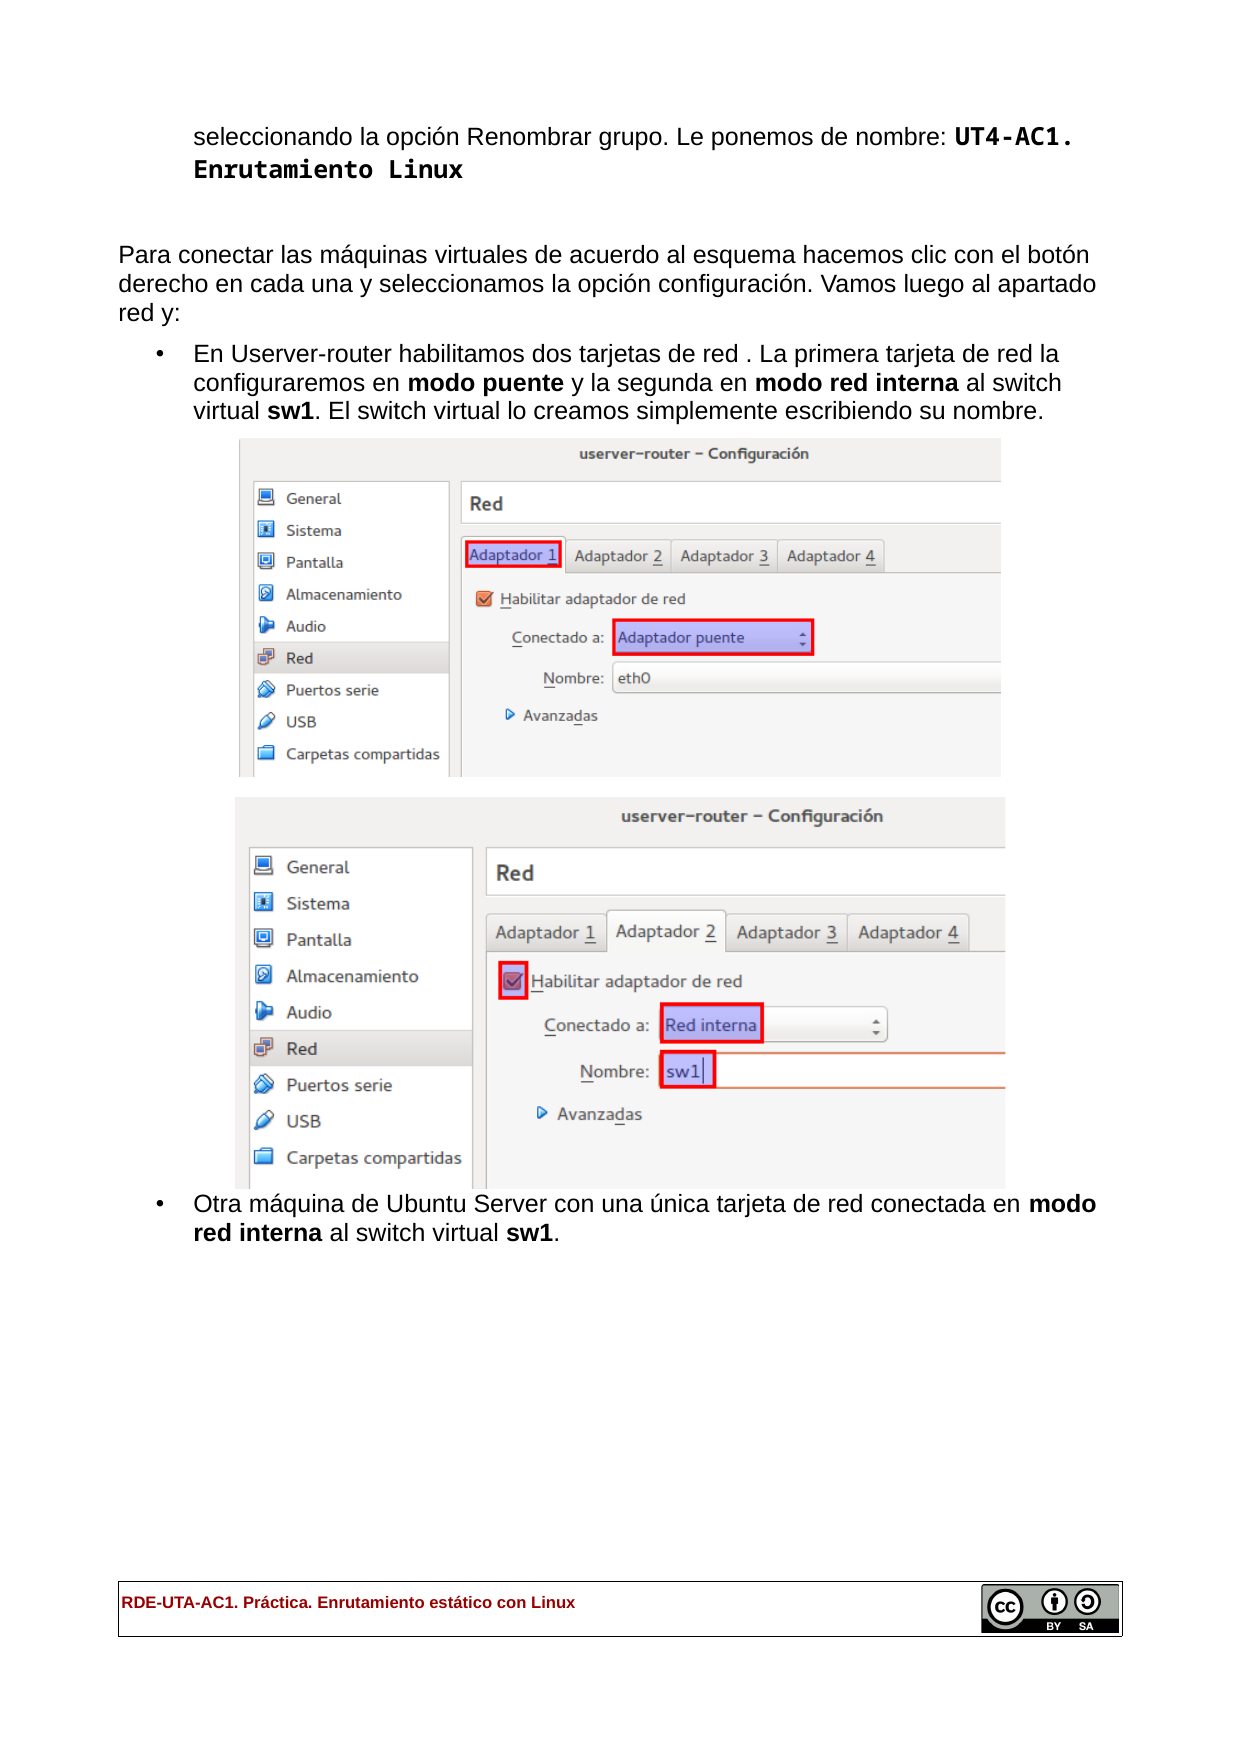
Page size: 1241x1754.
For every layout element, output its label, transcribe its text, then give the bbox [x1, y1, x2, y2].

picture [981, 1584, 1119, 1633]
picture [239, 438, 1001, 777]
list seleccionando la opción Renombrar grupo. Le ponemos de nombre: UT4-AC1. Enrutamiento Linux [156, 118, 1122, 186]
list Otra máquina de Ubuntu Server con una única tarjeta de red conectada en modo red interna al switch virtual sw1. [156, 438, 1122, 1247]
text Para conectar las máquinas virtuales de acuerdo al esquema hacemos clic con el botón derecho en cada una y seleccionamos la opción configuración. Vamos luego al apartado red y: [118, 240, 1122, 326]
picture [234, 797, 1006, 1189]
list En Userver-router habilitamos dos tarjetas de red . La primera tarjeta de red la configuraremos en modo puente y la segunda en modo red interna al switch virtual sw1. El switch virtual lo creamos simplemente escribiendo su nombre. [156, 339, 1122, 425]
